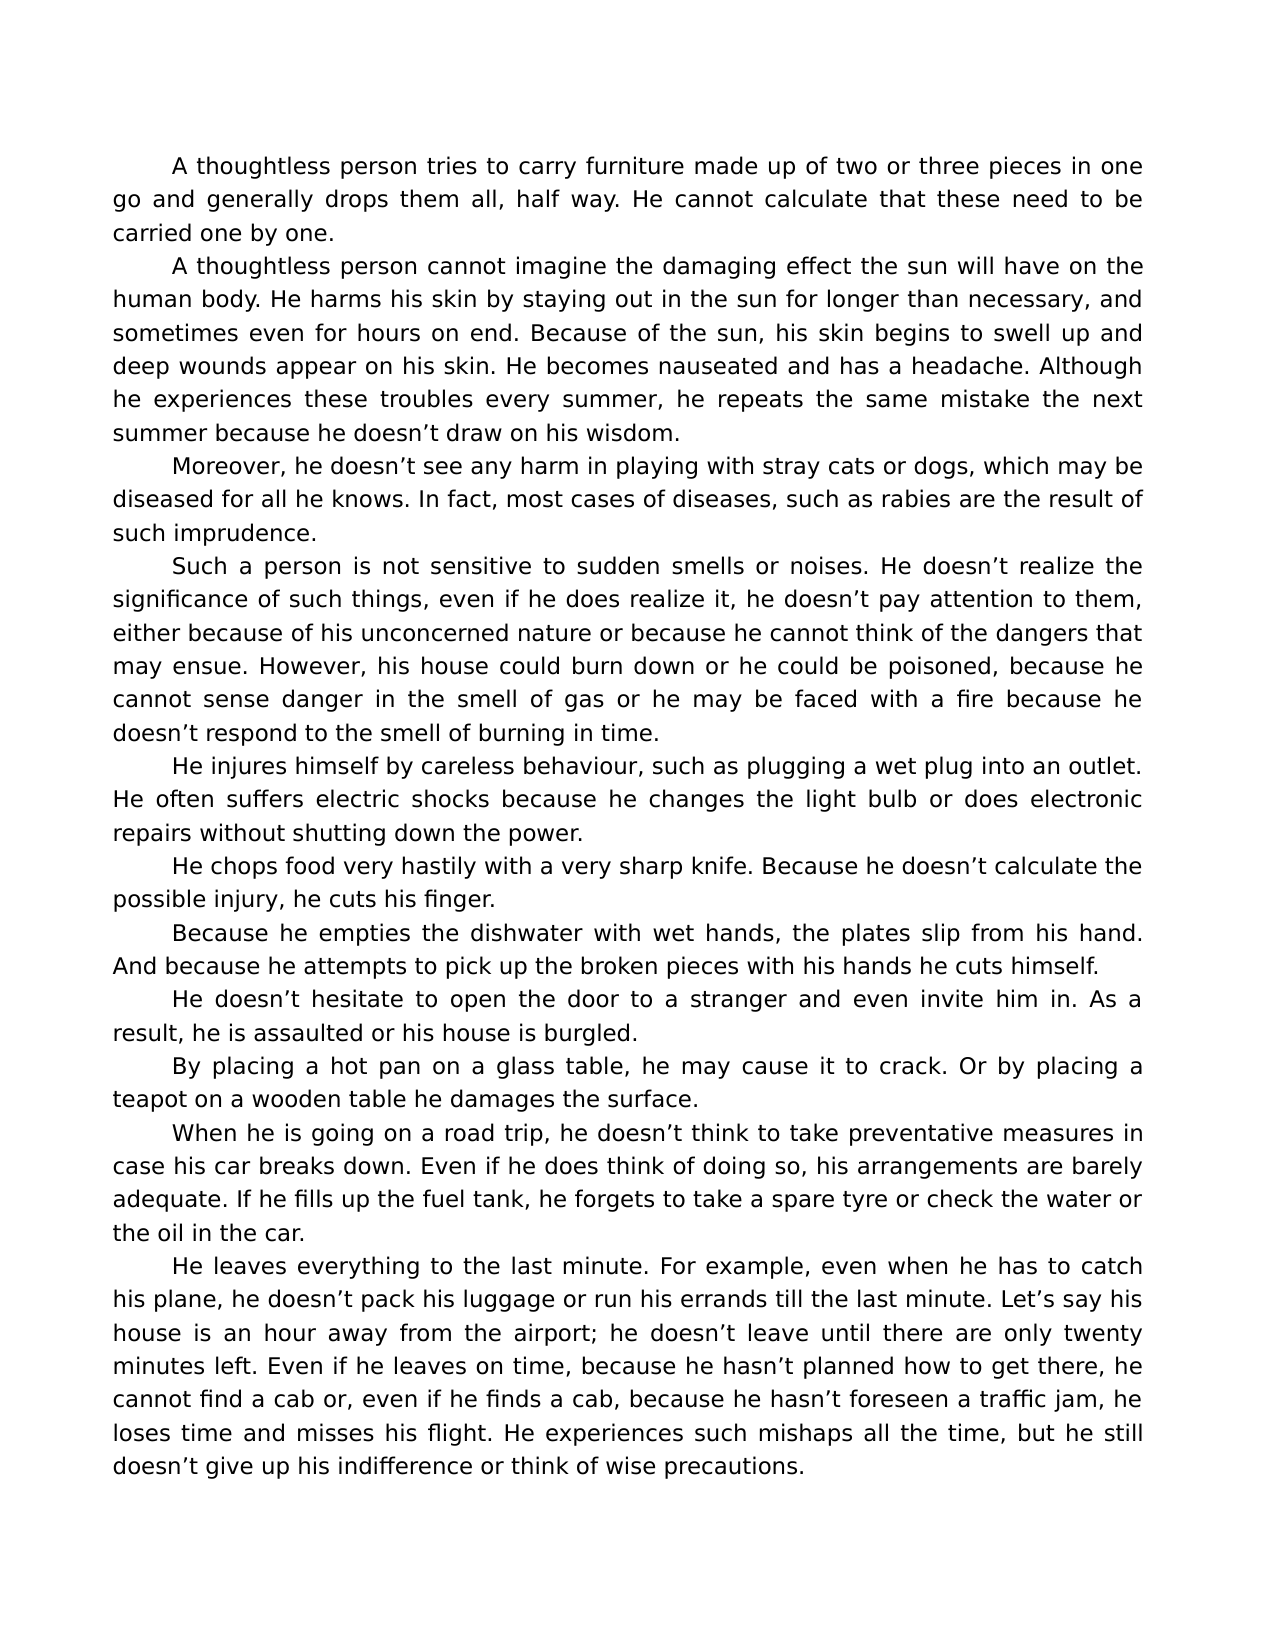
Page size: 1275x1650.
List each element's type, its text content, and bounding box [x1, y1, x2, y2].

text He leaves everything to the last minute. For example, even when he has to catch his plane, he doesn’t pack his luggage or run his errands till the last minute. Let’s say his house is an hour away from the airport; he doesn’t leave until there are only twenty minutes left. Even if he leaves on time, because he hasn’t planned how to get there, he cannot find a cab or, even if he finds a cab, because he hasn’t foreseen a traffic jam, he loses time and misses his flight. He experiences such mishaps all the time, but he still doesn’t give up his indifference or think of wise precautions. [112, 1248, 1145, 1481]
text He injures himself by careless behaviour, such as plugging a wet plug into an outlet. He often suffers electric shocks because he changes the light bulb or does electronic repairs without shutting down the power. [112, 748, 1145, 848]
text Moreover, he doesn’t see any harm in playing with stray cats or dogs, which may be diseased for all he knows. In fact, most cases of diseases, such as rabies are the result of such imprudence. [112, 448, 1145, 548]
text He chops food very hastily with a very sharp knife. Because he doesn’t calculate the possible injury, he cuts his finger. [112, 848, 1145, 914]
text A thoughtless person cannot imagine the damaging effect the sun will have on the human body. He harms his skin by staying out in the sun for longer than necessary, and sometimes even for hours on end. Because of the sun, his skin begins to swell up and deep wounds appear on his skin. He becomes nauseated and has a headache. Although he experiences these troubles every summer, he repeats the same mistake the next summer because he doesn’t draw on his wisdom. [112, 248, 1145, 448]
text By placing a hot pan on a glass table, he may cause it to crack. Or by placing a teapot on a wooden table he damages the surface. [112, 1048, 1145, 1114]
text He doesn’t hesitate to open the door to a stranger and even invite him in. As a result, he is assaulted or his house is burgled. [112, 981, 1145, 1048]
text When he is going on a road trip, he doesn’t think to take preventative measures in case his car breaks down. Even if he does think of doing so, his arrangements are barely adequate. If he fills up the fuel tank, he forgets to take a spare tyre or check the water or the oil in the car. [112, 1114, 1145, 1248]
text Because he empties the dishwater with wet hands, the plates slip from his hand. And because he attempts to pick up the broken pieces with his hands he cuts himself. [112, 914, 1145, 981]
text Such a person is not sensitive to sudden smells or noises. He doesn’t realize the significance of such things, even if he does realize it, he doesn’t pay attention to them, either because of his unconcerned nature or because he cannot think of the dangers that may ensue. However, his house could burn down or he could be poisoned, because he cannot sense danger in the smell of gas or he may be faced with a fire because he doesn’t respond to the smell of burning in time. [112, 548, 1145, 748]
text A thoughtless person tries to carry furniture made up of two or three pieces in one go and generally drops them all, half way. He cannot calculate that these need to be carried one by one. [112, 148, 1145, 248]
